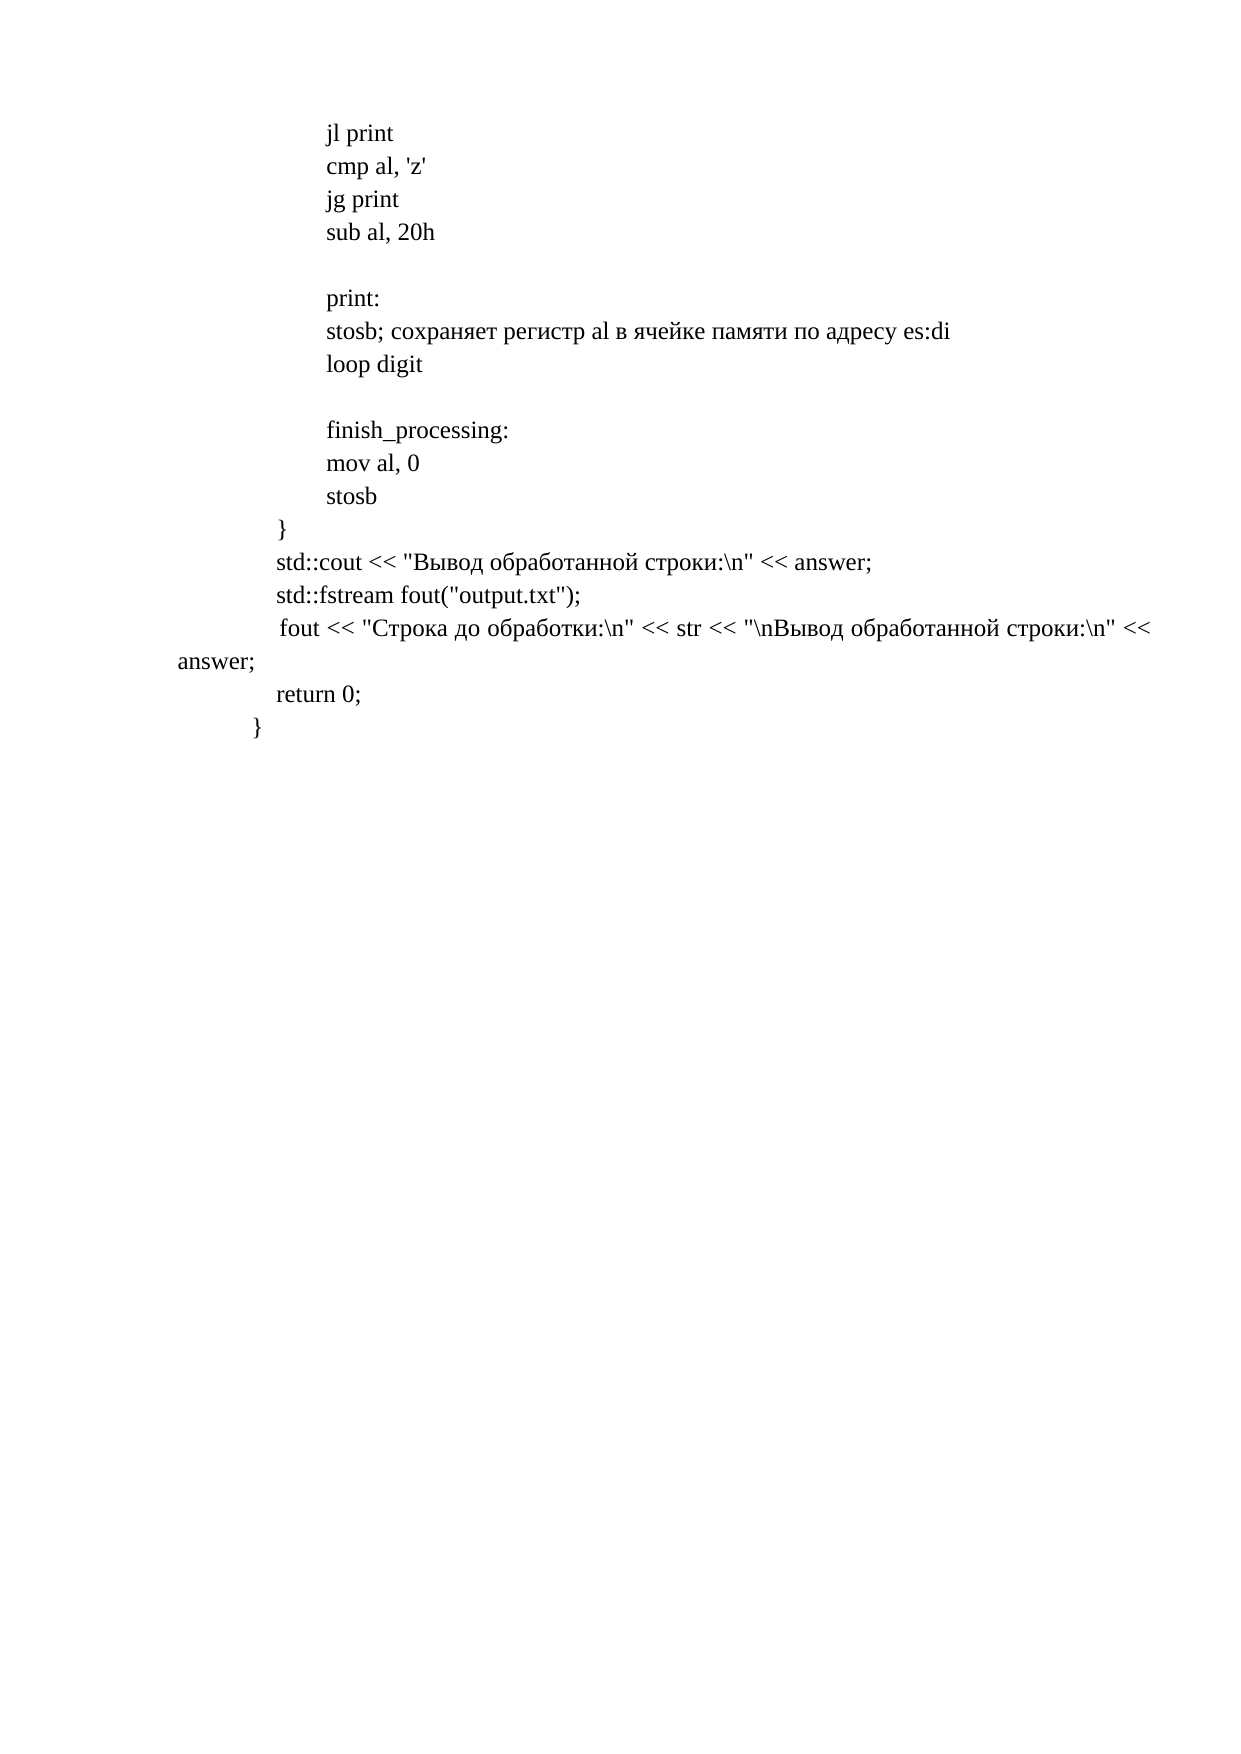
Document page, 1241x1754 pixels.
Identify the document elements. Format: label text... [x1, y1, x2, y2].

text stosb; сохраняет регистр al в ячейке памяти по адресу es:di [177, 316, 1152, 345]
text loop digit [177, 349, 1152, 378]
text std::cout << "Вывод обработанной строки:\n" << answer; [177, 547, 1152, 576]
text } [177, 712, 1152, 741]
text jl print [177, 118, 1152, 147]
text jg print [177, 184, 1152, 213]
text std::fstream fout("output.txt"); [177, 580, 1152, 609]
text print: [177, 283, 1152, 312]
text sub al, 20h [177, 217, 1152, 246]
text } [177, 514, 1152, 543]
text return 0; [177, 679, 1152, 708]
text cmp al, 'z' [177, 151, 1152, 180]
text finish_processing: [177, 415, 1152, 444]
text stosb [177, 481, 1152, 510]
text mov al, 0 [177, 448, 1152, 477]
text fout << "Строка до обработки:\n" << str << "\nВывод обработанной строки:\n" << answer; [177, 613, 1152, 675]
